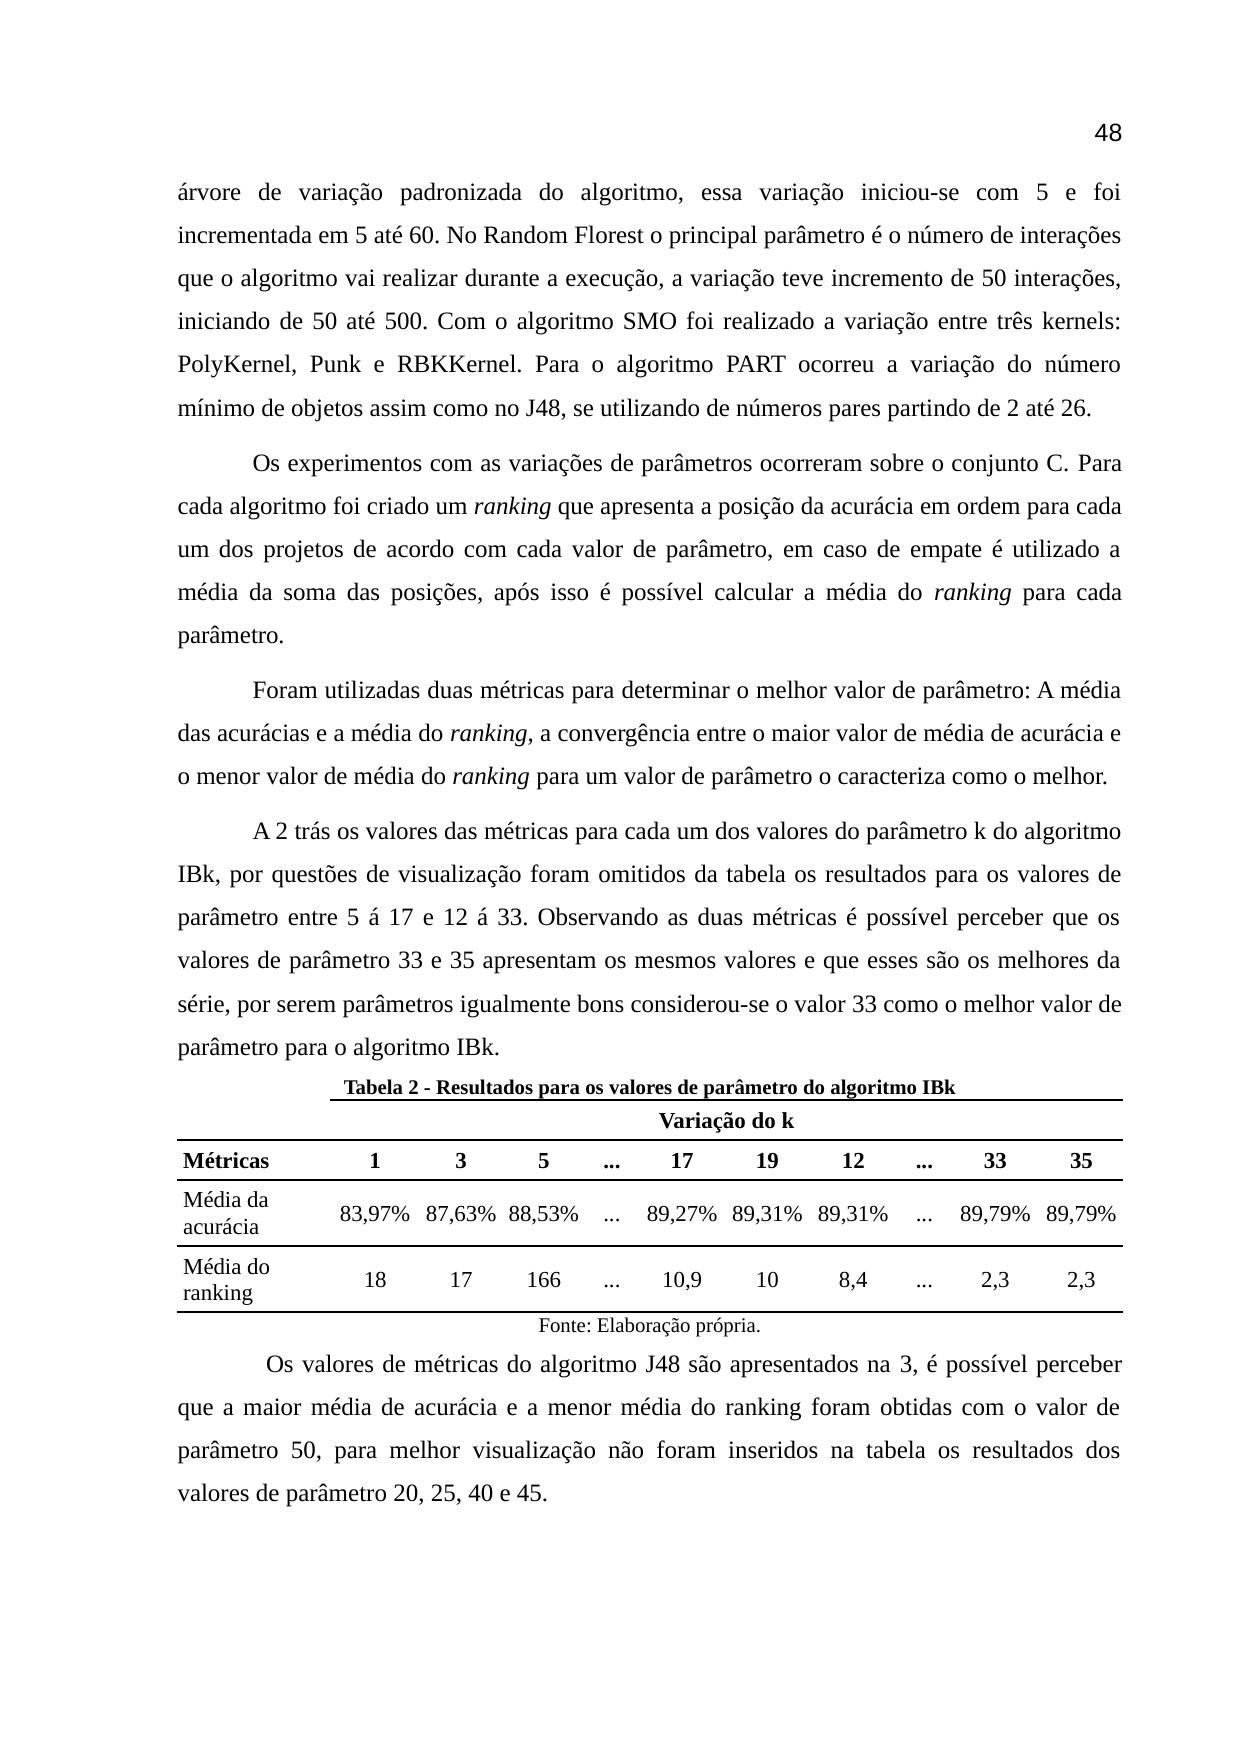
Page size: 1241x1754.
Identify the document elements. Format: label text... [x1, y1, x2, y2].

table_cell 89,79% [951, 1181, 1040, 1245]
table_cell ... [585, 1181, 638, 1245]
table_cell ... [898, 1181, 951, 1245]
table_cell 166 [502, 1247, 585, 1311]
table_cell 89,27% [638, 1181, 726, 1245]
table_cell 17 [638, 1141, 726, 1179]
table_cell Média do ranking [177, 1247, 330, 1311]
table_cell 33 [951, 1141, 1040, 1179]
table_cell ... [585, 1247, 638, 1311]
text A Tabela 2 trás os valores das métricas para cada um dos valores do parâmetro k do algoritmo IBk, por questões de visualização foram omitidos da tabela os resultados para os valores de parâmetro entre 5 á 17 e 12 á 33. Observando as duas métricas é possível perceber que os valores de parâmetro 33 e 35 apresentam os mesmos valores e que esses são os melhores da série, por serem parâmetros igualmente bons considerou-se o valor 33 como o melhor valor de parâmetro para o algoritmo IBk. [177, 816, 1122, 1061]
table_cell 2,3 [951, 1247, 1040, 1311]
table_cell Métricas [177, 1141, 330, 1179]
table_cell 89,79% [1040, 1181, 1122, 1245]
text Foram utilizadas duas métricas para determinar o melhor valor de parâmetro: A média das acurácias e a média do ranking, a convergência entre o maior valor de média de acurácia e o menor valor de média do ranking para um valor de parâmetro o caracteriza como o melhor. [177, 675, 1122, 790]
table_cell 17 [419, 1247, 502, 1311]
table_cell 83,97% [330, 1181, 419, 1245]
table_cell 8,4 [809, 1247, 897, 1311]
table_cell 2,3 [1040, 1247, 1122, 1311]
text Fonte: Elaboração própria. [177, 1313, 1122, 1337]
table_cell 5 [502, 1141, 585, 1179]
table_cell 18 [330, 1247, 419, 1311]
table_cell 35 [1040, 1141, 1122, 1179]
table_cell 88,53% [502, 1181, 585, 1245]
table_cell 89,31% [809, 1181, 897, 1245]
table_header [177, 1099, 330, 1139]
table_cell 89,31% [726, 1181, 808, 1245]
table_cell ... [898, 1141, 951, 1179]
text Tabela 2 - Resultados para os valores de parâmetro do algoritmo IBk [177, 1075, 1122, 1099]
table_cell 3 [419, 1141, 502, 1179]
text Os experimentos com as variações de parâmetros ocorreram sobre o conjunto C. Para cada algoritmo foi criado um ranking que apresenta a posição da acurácia em ordem para cada um dos projetos de acordo com cada valor de parâmetro, em caso de empate é utilizado a média da soma das posições, após isso é possível calcular a média do ranking para cada parâmetro. [177, 448, 1122, 649]
table_cell 10 [726, 1247, 808, 1311]
table_cell 10,9 [638, 1247, 726, 1311]
table_cell Média da acurácia [177, 1181, 330, 1245]
table_cell ... [898, 1247, 951, 1311]
table_cell 12 [809, 1141, 897, 1179]
table_cell 19 [726, 1141, 808, 1179]
table_cell ... [585, 1141, 638, 1179]
text Os valores de métricas do algoritmo J48 são apresentados na Tabela 3, é possível perceber que a maior média de acurácia e a menor média do ranking foram obtidas com o valor de parâmetro 50, para melhor visualização não foram inseridos na tabela os resultados dos valores de parâmetro 20, 25, 40 e 45. [177, 1349, 1122, 1507]
table_cell 1 [330, 1141, 419, 1179]
table_header Variação do k [330, 1101, 1122, 1139]
table_cell 87,63% [419, 1181, 502, 1245]
text árvore de variação padronizada do algoritmo, essa variação iniciou-se com 5 e foi incrementada em 5 até 60. No Random Florest o principal parâmetro é o número de interações que o algoritmo vai realizar durante a execução, a variação teve incremento de 50 interações, iniciando de 50 até 500. Com o algoritmo SMO foi realizado a variação entre três kernels: PolyKernel, Punk e RBKKernel. Para o algoritmo PART ocorreu a variação do número mínimo de objetos assim como no J48, se utilizando de números pares partindo de 2 até 26. [177, 177, 1122, 421]
